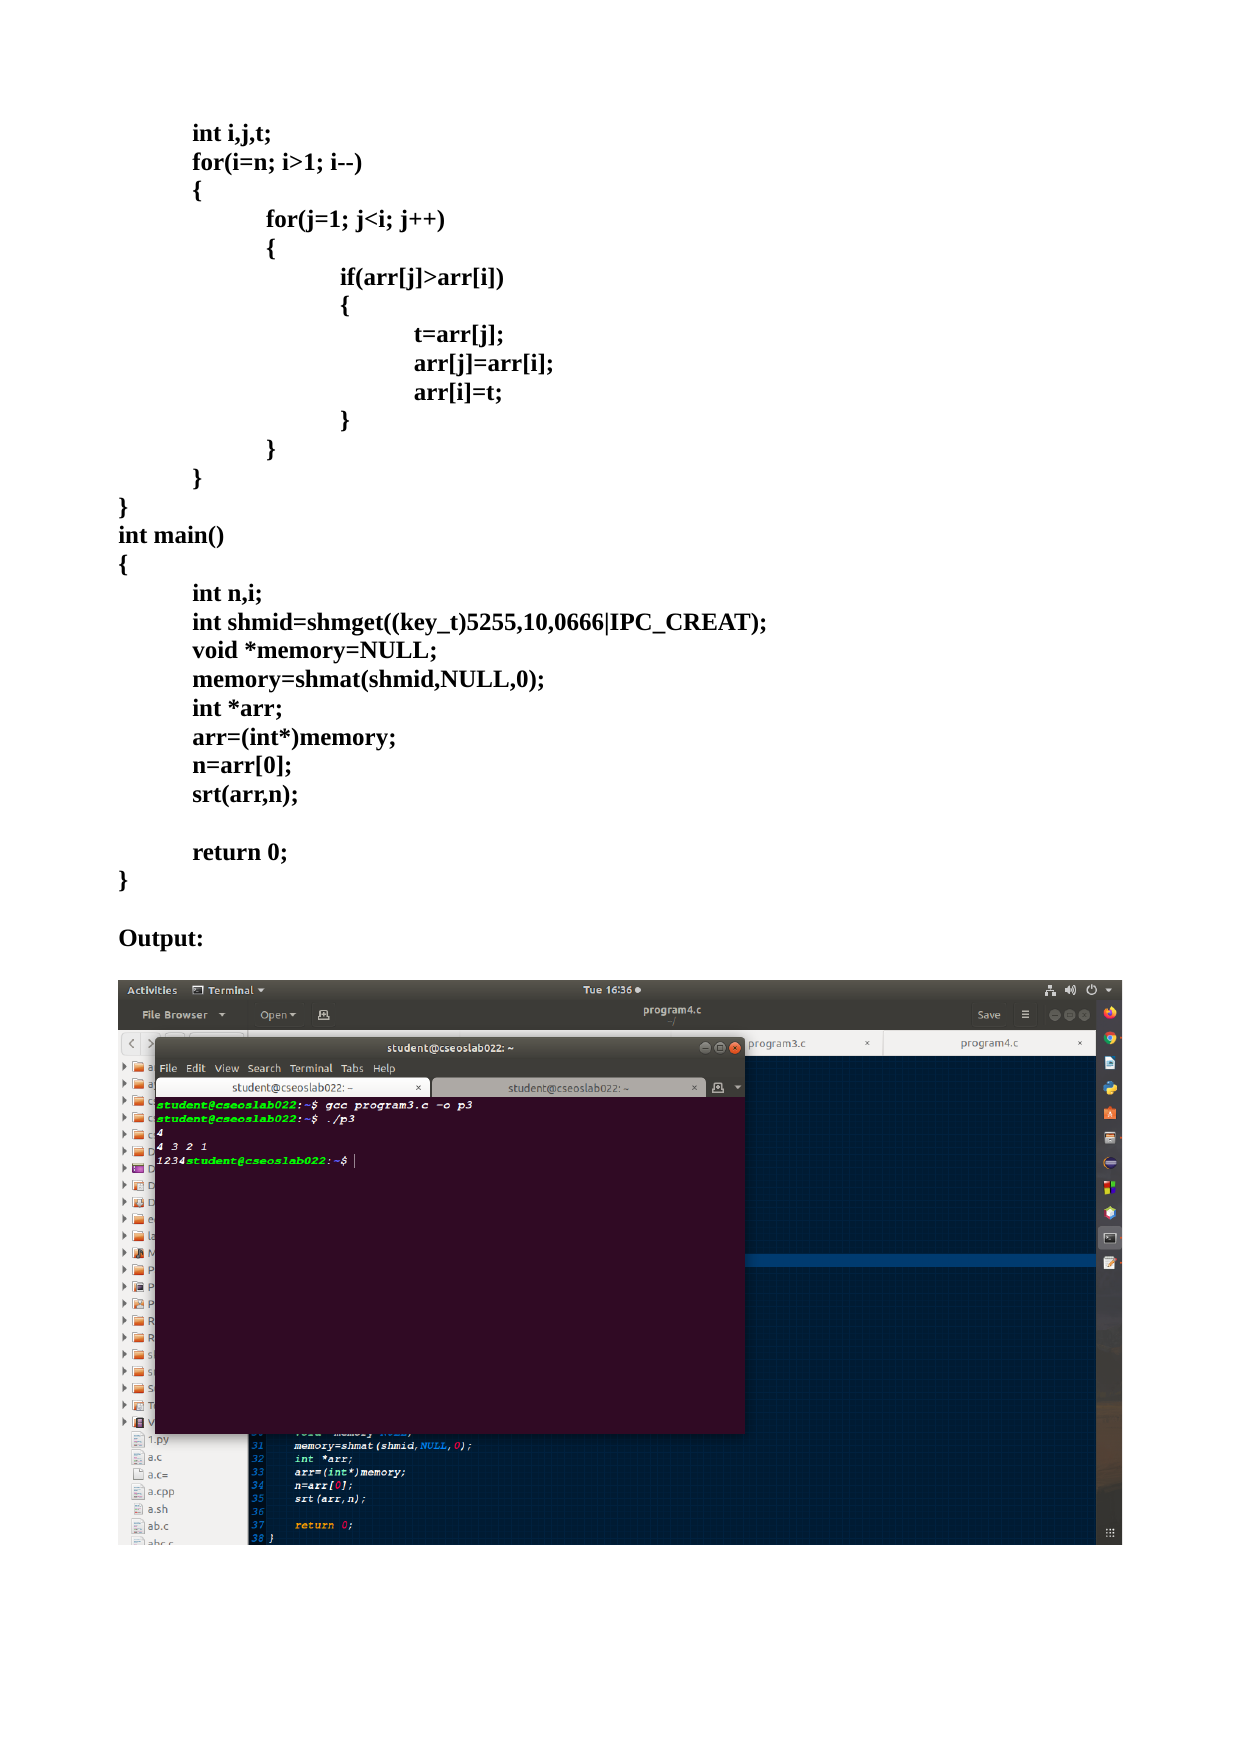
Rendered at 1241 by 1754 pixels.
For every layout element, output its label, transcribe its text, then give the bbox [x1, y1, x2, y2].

text { [118, 233, 1122, 262]
text Output: [118, 923, 1122, 952]
text { [118, 549, 1122, 578]
text } [118, 463, 1122, 492]
text int n,i; [118, 578, 1122, 607]
text srt(arr,n); [118, 779, 1122, 808]
text } [118, 434, 1122, 463]
text void *memory=NULL; [118, 636, 1122, 664]
text { [118, 291, 1122, 319]
text arr[j]=arr[i]; [118, 348, 1122, 377]
text n=arr[0]; [118, 751, 1122, 779]
text t=arr[j]; [118, 319, 1122, 348]
text int shmid=shmget((key_t)5255,10,0666|IPC_CREAT); [118, 607, 1122, 636]
text } [118, 492, 1122, 521]
text { [118, 176, 1122, 204]
text return 0; [118, 837, 1122, 866]
text int main() [118, 521, 1122, 549]
text int i,j,t; [118, 118, 1122, 147]
text int *arr; [118, 693, 1122, 722]
text arr=(int*)memory; [118, 722, 1122, 751]
picture [118, 980, 1123, 1545]
text if(arr[j]>arr[i]) [118, 262, 1122, 291]
text } [118, 406, 1122, 434]
text } [118, 866, 1122, 894]
text for(i=n; i>1; i--) [118, 147, 1122, 176]
text memory=shmat(shmid,NULL,0); [118, 664, 1122, 693]
text arr[i]=t; [118, 377, 1122, 406]
text for(j=1; j<i; j++) [118, 204, 1122, 233]
